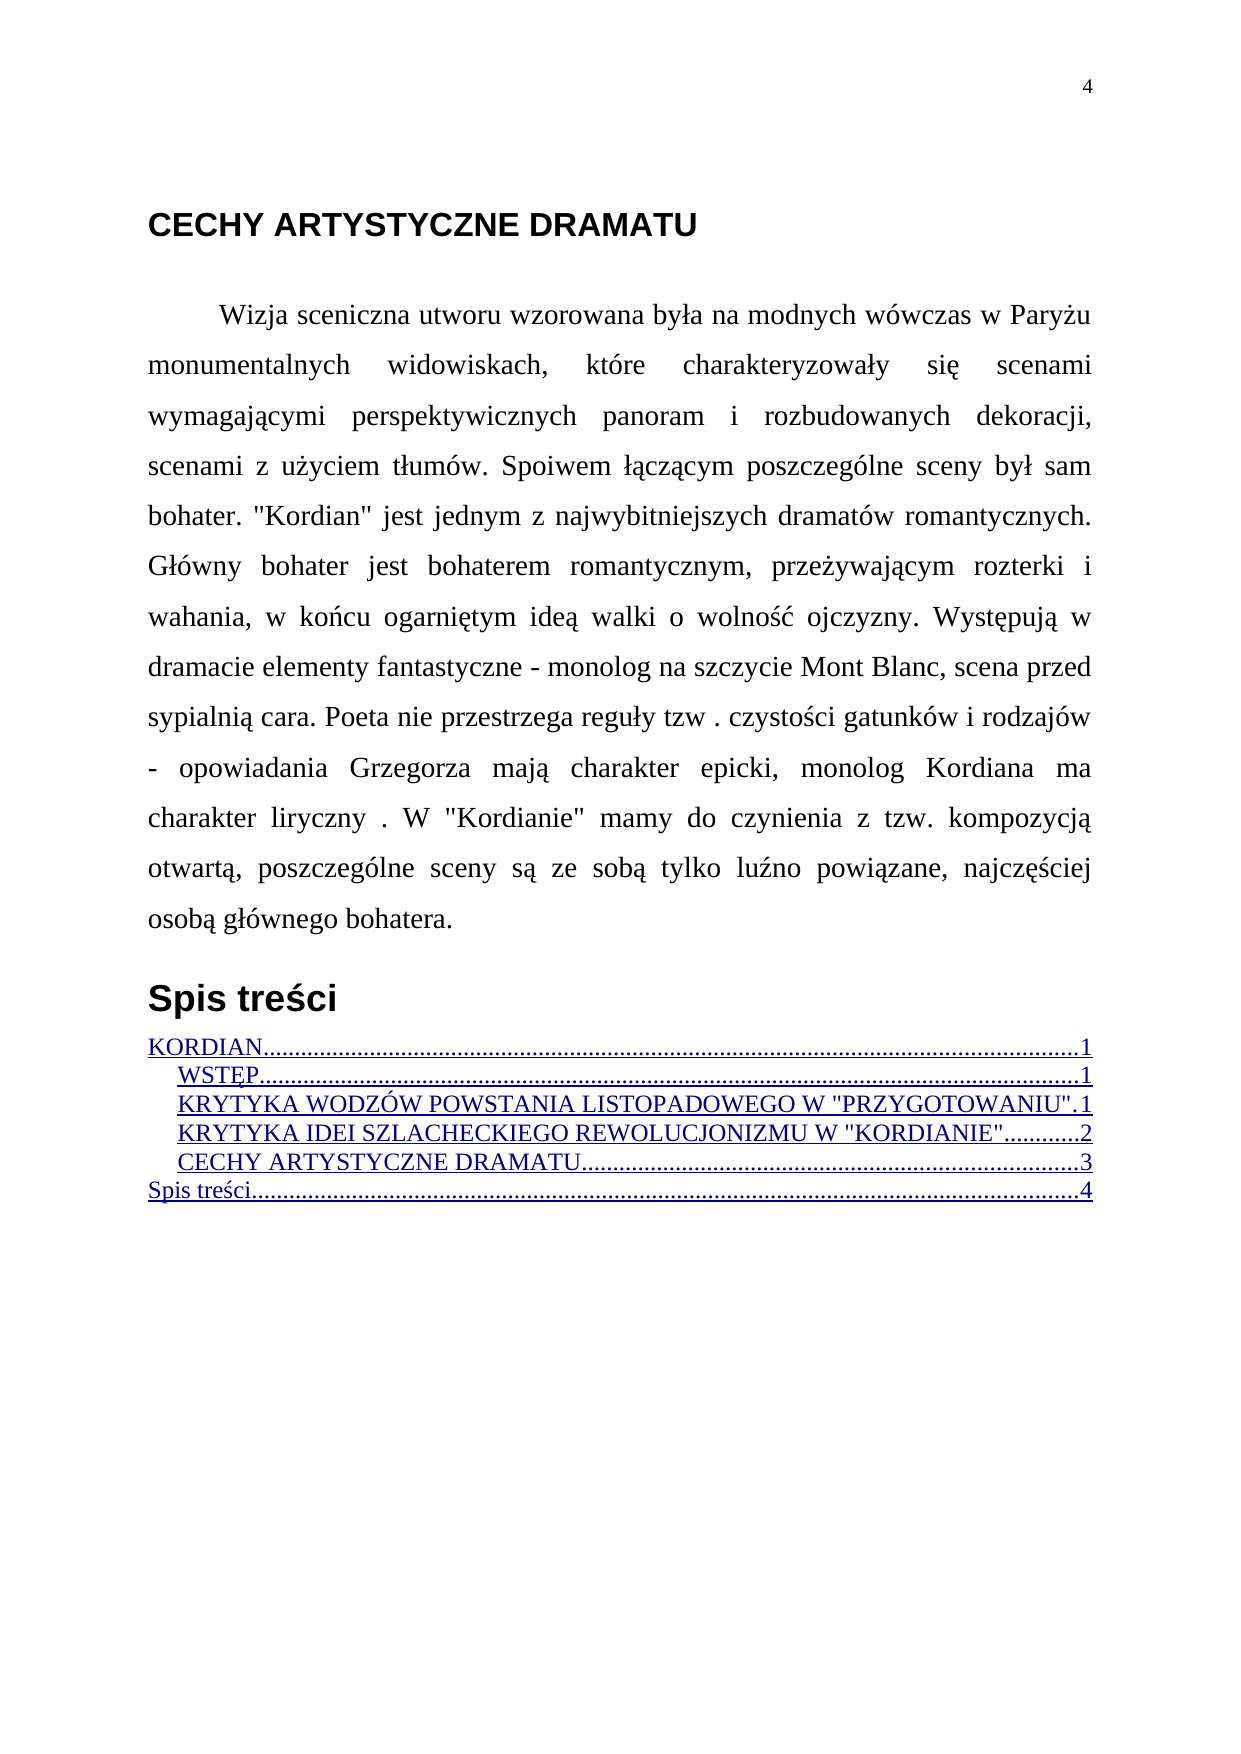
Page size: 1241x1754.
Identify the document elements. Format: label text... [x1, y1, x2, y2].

text WSTĘP 1 [177, 1060, 1092, 1085]
text KORDIAN 1 [148, 1032, 1092, 1057]
text KRYTYKA IDEI SZLACHECKIEGO REWOLUCJONIZMU W "KORDIANIE" 2 [177, 1118, 1092, 1143]
text Spis treści 4 [148, 1175, 1092, 1200]
subtitle Spis treści [148, 976, 1092, 1019]
text CECHY ARTYSTYCZNE DRAMATU 3 [177, 1147, 1092, 1172]
subtitle CECHY ARTYSTYCZNE DRAMATU [148, 206, 1092, 244]
text Wizja sceniczna utworu wzorowana była na modnych wówczas w Paryżu monumentalnych widowiskach, które charakteryzowały się scenami wymagającymi perspektywicznych panoram i rozbudowanych dekoracji, scenami z użyciem tłumów. Spoiwem łączącym poszczególne sceny był sam bohater. "Kordian" jest jednym z najwybitniejszych dramatów romantycznych. Główny bohater jest bohaterem romantycznym, przeżywającym rozterki i wahania, w końcu ogarniętym ideą walki o wolność ojczyzny. Występują w dramacie elementy fantastyczne - monolog na szczycie Mont Blanc, scena przed sypialnią cara. Poeta nie przestrzega reguły tzw . czystości gatunków i rodzajów - opowiadania Grzegorza mają charakter epicki, monolog Kordiana ma charakter liryczny . W "Kordianie" mamy do czynienia z tzw. kompozycją otwartą, poszczególne sceny są ze sobą tylko luźno powiązane, najczęściej osobą głównego bohatera. [148, 297, 1092, 934]
text KRYTYKA WODZÓW POWSTANIA LISTOPADOWEGO W "PRZYGOTOWANIU" 1 [177, 1089, 1092, 1114]
